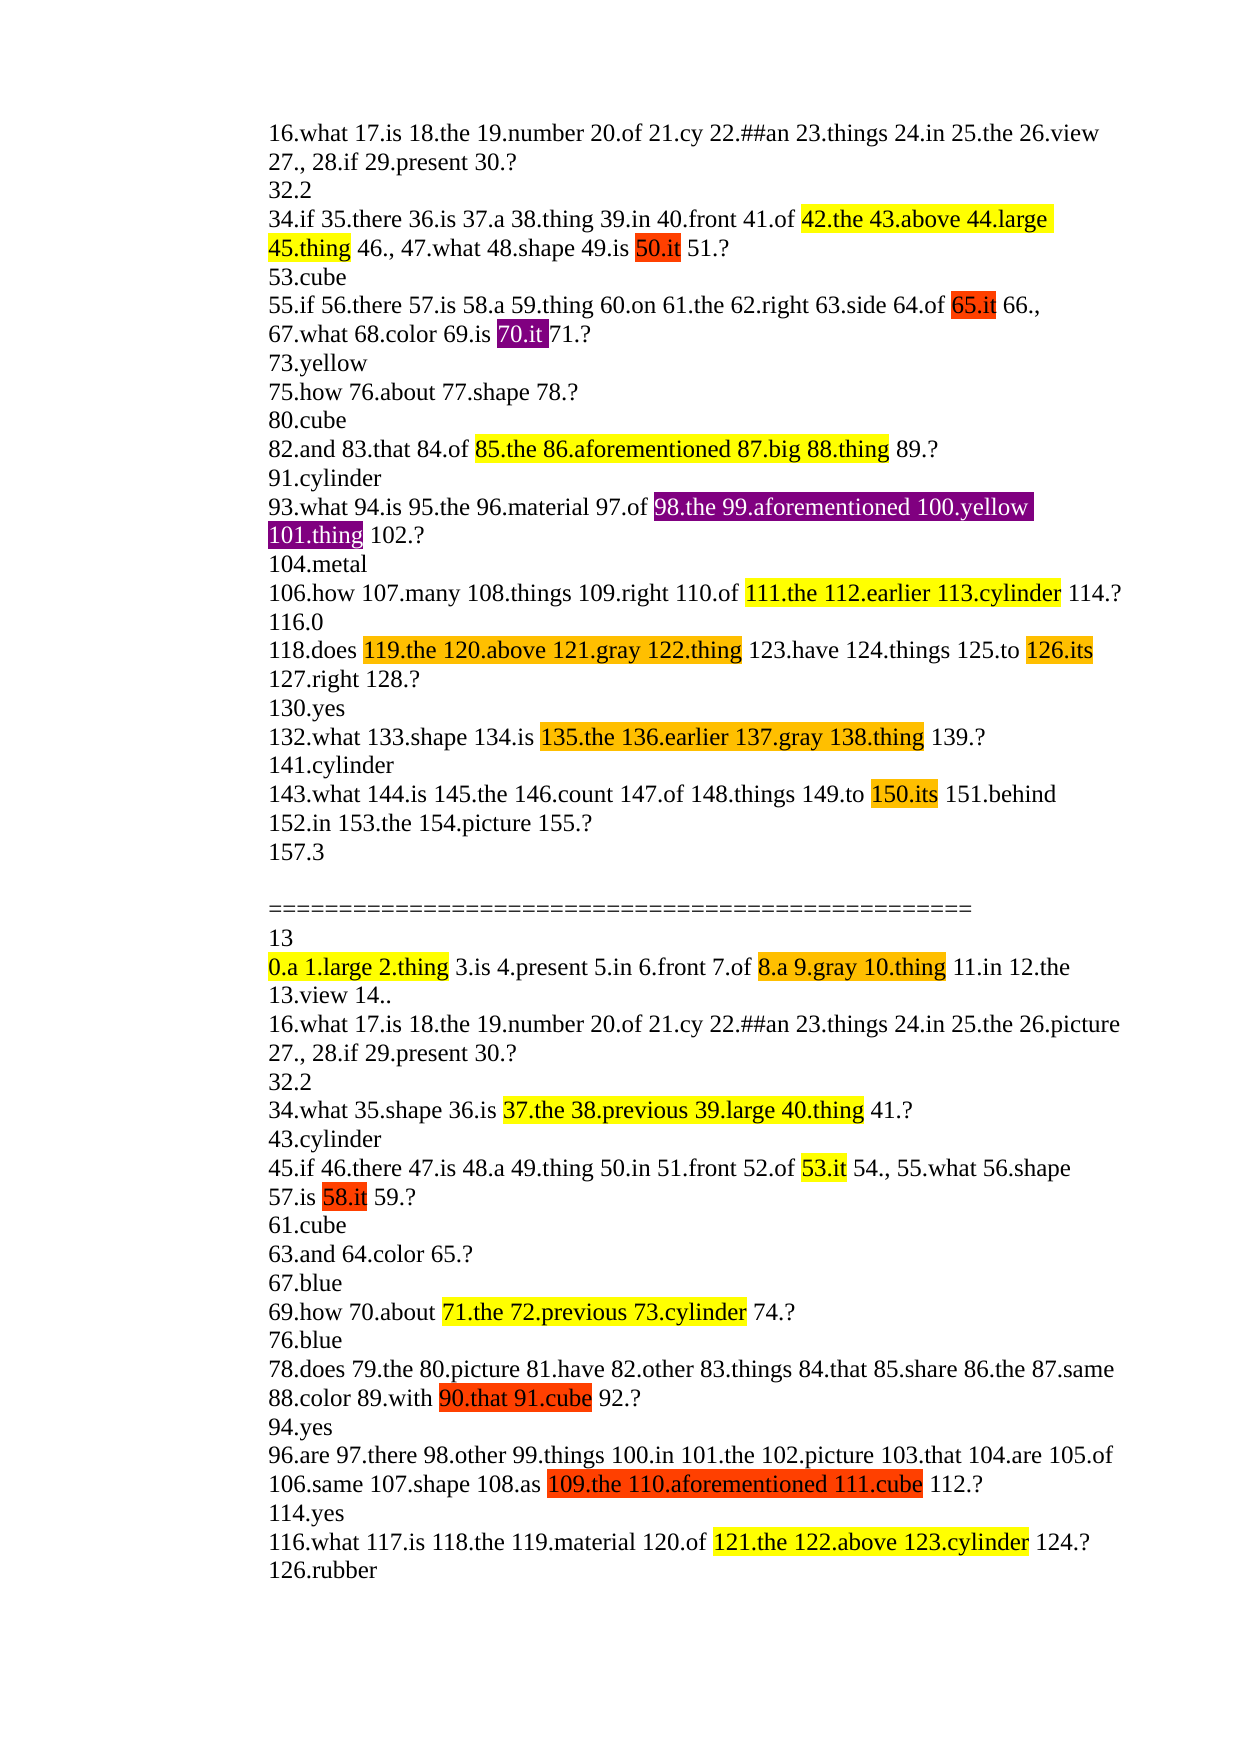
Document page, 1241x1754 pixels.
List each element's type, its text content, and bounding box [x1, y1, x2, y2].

text 16.what 17.is 18.the 19.number 20.of 21.cy 22.##an 23.things 24.in 25.the 26.view 27., 28.if 29.present 30.? [268, 118, 1122, 176]
text 67.blue [268, 1268, 1122, 1297]
text 0.a 1.large 2.thing 3.is 4.present 5.in 6.front 7.of 8.a 9.gray 10.thing 11.in 12.the 13.view 14.. [268, 952, 1122, 1009]
text 157.3 [268, 837, 1122, 866]
text 96.are 97.there 98.other 99.things 100.in 101.the 102.picture 103.that 104.are 105.of 106.same 107.shape 108.as 109.the 110.aforementioned 111.cube 112.? [268, 1441, 1122, 1498]
text 104.metal [268, 549, 1122, 578]
text 82.and 83.that 84.of 85.the 86.aforementioned 87.big 88.thing 89.? [268, 434, 1122, 463]
text 78.does 79.the 80.picture 81.have 82.other 83.things 84.that 85.share 86.the 87.same 88.color 89.with 90.that 91.cube 92.? [268, 1354, 1122, 1412]
text 106.how 107.many 108.things 109.right 110.of 111.the 112.earlier 113.cylinder 114.? [268, 578, 1122, 607]
text ================================================== [268, 894, 1122, 923]
text 118.does 119.the 120.above 121.gray 122.thing 123.have 124.things 125.to 126.its 127.right 128.? [268, 636, 1122, 693]
text 69.how 70.about 71.the 72.previous 73.cylinder 74.? [268, 1297, 1122, 1326]
text 116.0 [268, 607, 1122, 636]
text 73.yellow [268, 348, 1122, 377]
text 130.yes [268, 693, 1122, 722]
text 13 [268, 923, 1122, 952]
text 16.what 17.is 18.the 19.number 20.of 21.cy 22.##an 23.things 24.in 25.the 26.picture 27., 28.if 29.present 30.? [268, 1009, 1122, 1067]
text 80.cube [268, 406, 1122, 434]
text 132.what 133.shape 134.is 135.the 136.earlier 137.gray 138.thing 139.? [268, 722, 1122, 751]
text 63.and 64.color 65.? [268, 1239, 1122, 1268]
text 126.rubber [268, 1556, 1122, 1584]
text 91.cylinder [268, 463, 1122, 492]
text 34.what 35.shape 36.is 37.the 38.previous 39.large 40.thing 41.? [268, 1096, 1122, 1124]
text 114.yes [268, 1498, 1122, 1527]
text 116.what 117.is 118.the 119.material 120.of 121.the 122.above 123.cylinder 124.? [268, 1527, 1122, 1556]
text 55.if 56.there 57.is 58.a 59.thing 60.on 61.the 62.right 63.side 64.of 65.it 66., 67.what 68.color 69.is 70.it 71.? [268, 291, 1122, 348]
text 143.what 144.is 145.the 146.count 147.of 148.things 149.to 150.its 151.behind 152.in 153.the 154.picture 155.? [268, 779, 1122, 837]
text 61.cube [268, 1211, 1122, 1239]
text 93.what 94.is 95.the 96.material 97.of 98.the 99.aforementioned 100.yellow 101.thing 102.? [268, 492, 1122, 549]
text 141.cylinder [268, 751, 1122, 779]
text 76.blue [268, 1326, 1122, 1354]
text 94.yes [268, 1412, 1122, 1441]
text 43.cylinder [268, 1124, 1122, 1153]
text 32.2 [268, 1067, 1122, 1096]
text 75.how 76.about 77.shape 78.? [268, 377, 1122, 406]
text 45.if 46.there 47.is 48.a 49.thing 50.in 51.front 52.of 53.it 54., 55.what 56.shape 57.is 58.it 59.? [268, 1153, 1122, 1211]
text 32.2 [268, 176, 1122, 204]
text 53.cube [268, 262, 1122, 291]
text 34.if 35.there 36.is 37.a 38.thing 39.in 40.front 41.of 42.the 43.above 44.large 45.thing 46., 47.what 48.shape 49.is 50.it 51.? [268, 204, 1122, 262]
